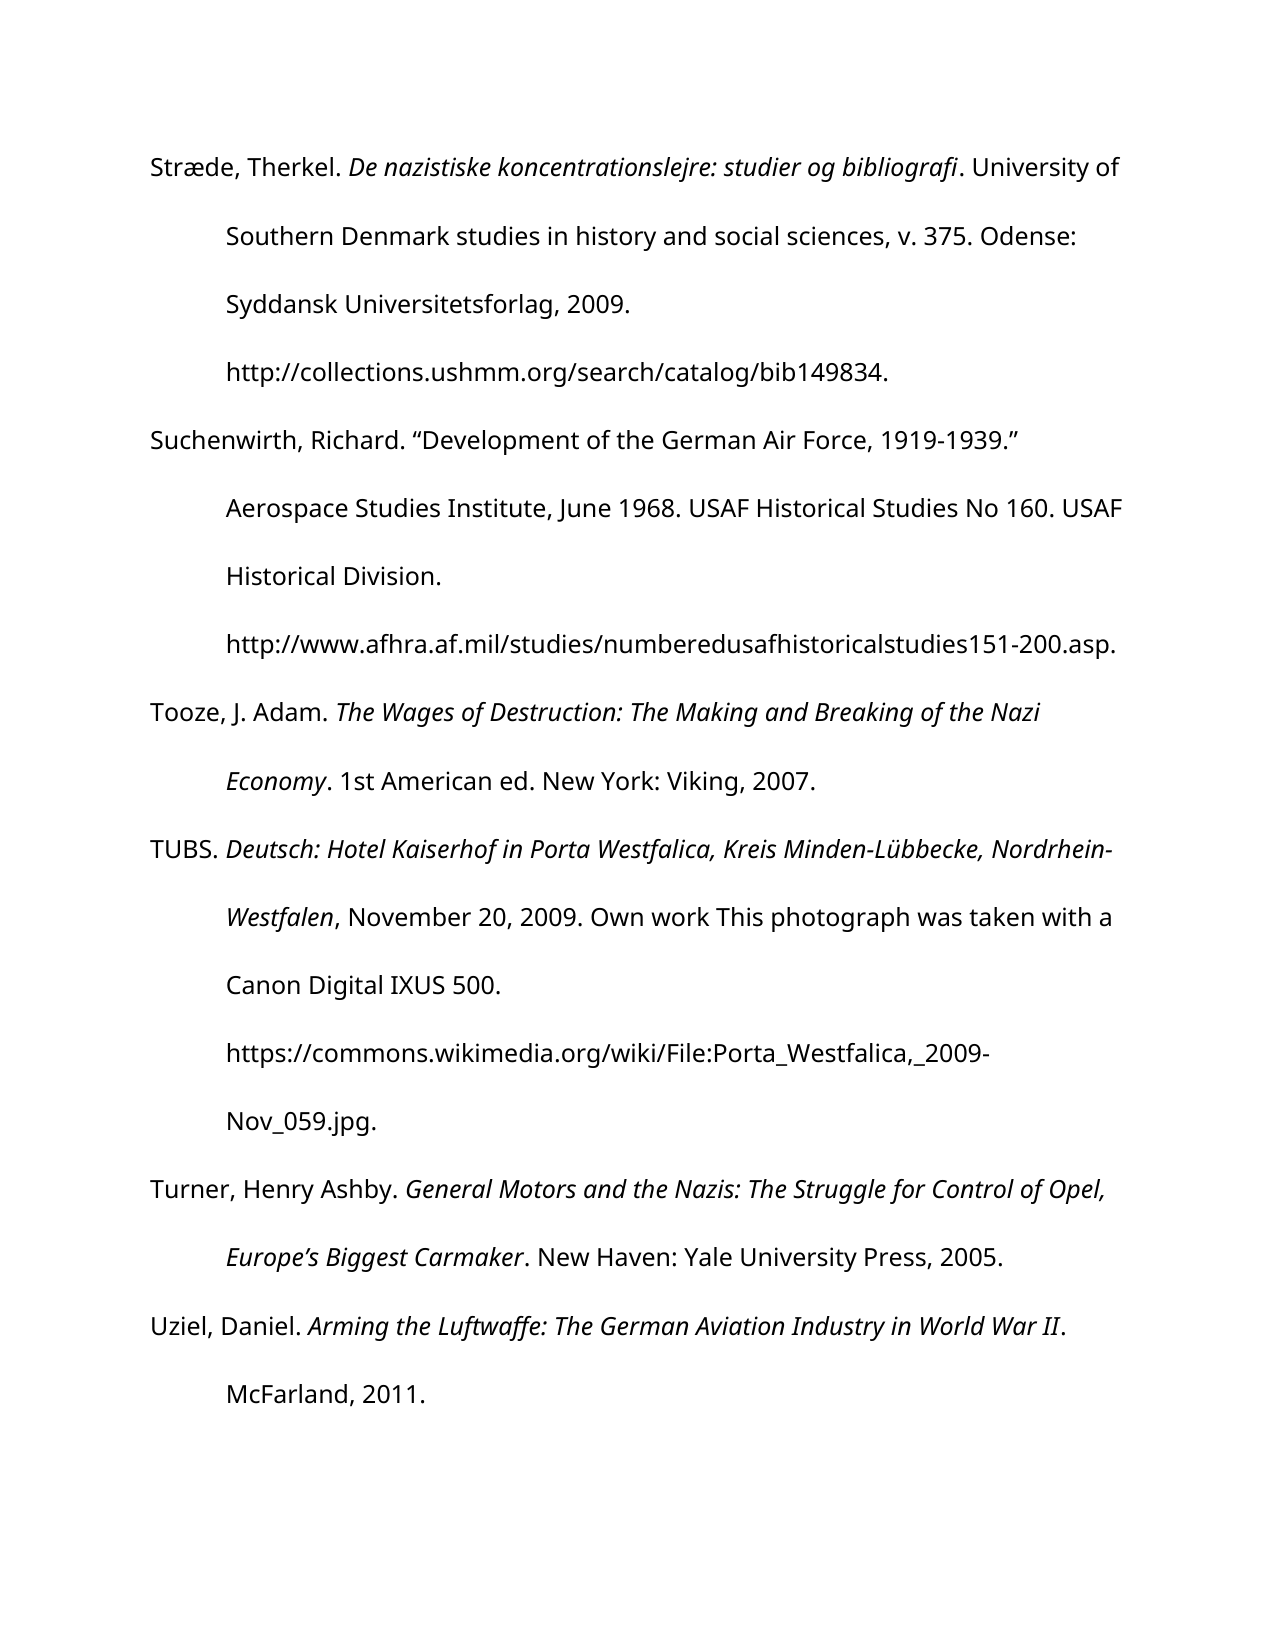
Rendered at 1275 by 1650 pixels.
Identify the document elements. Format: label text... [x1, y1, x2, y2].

text TUBS. Deutsch: Hotel Kaiserhof in Porta Westfalica, Kreis Minden-Lübbecke, Nordrhein-Westfalen, November 20, 2009. Own work This photograph was taken with a Canon Digital IXUS 500. https://commons.wikimedia.org/wiki/File:Porta_Westfalica,_2009-Nov_059.jpg. [150, 831, 1125, 1138]
text Tooze, J. Adam. The Wages of Destruction: The Making and Breaking of the Nazi Economy. 1st American ed. New York: Viking, 2007. [150, 695, 1125, 797]
text Suchenwirth, Richard. “Development of the German Air Force, 1919-1939.” Aerospace Studies Institute, June 1968. USAF Historical Studies No 160. USAF Historical Division. http://www.afhra.af.mil/studies/numberedusafhistoricalstudies151-200.asp. [150, 422, 1125, 661]
text Stræde, Therkel. De nazistiske koncentrationslejre: studier og bibliografi. University of Southern Denmark studies in history and social sciences, v. 375. Odense: Syddansk Universitetsforlag, 2009. http://collections.ushmm.org/search/catalog/bib149834. [150, 150, 1125, 388]
text Uziel, Daniel. Arming the Luftwaffe: The German Aviation Industry in World War II. McFarland, 2011. [150, 1308, 1125, 1410]
text Turner, Henry Ashby. General Motors and the Nazis: The Struggle for Control of Opel, Europe’s Biggest Carmaker. New Haven: Yale University Press, 2005. [150, 1172, 1125, 1274]
